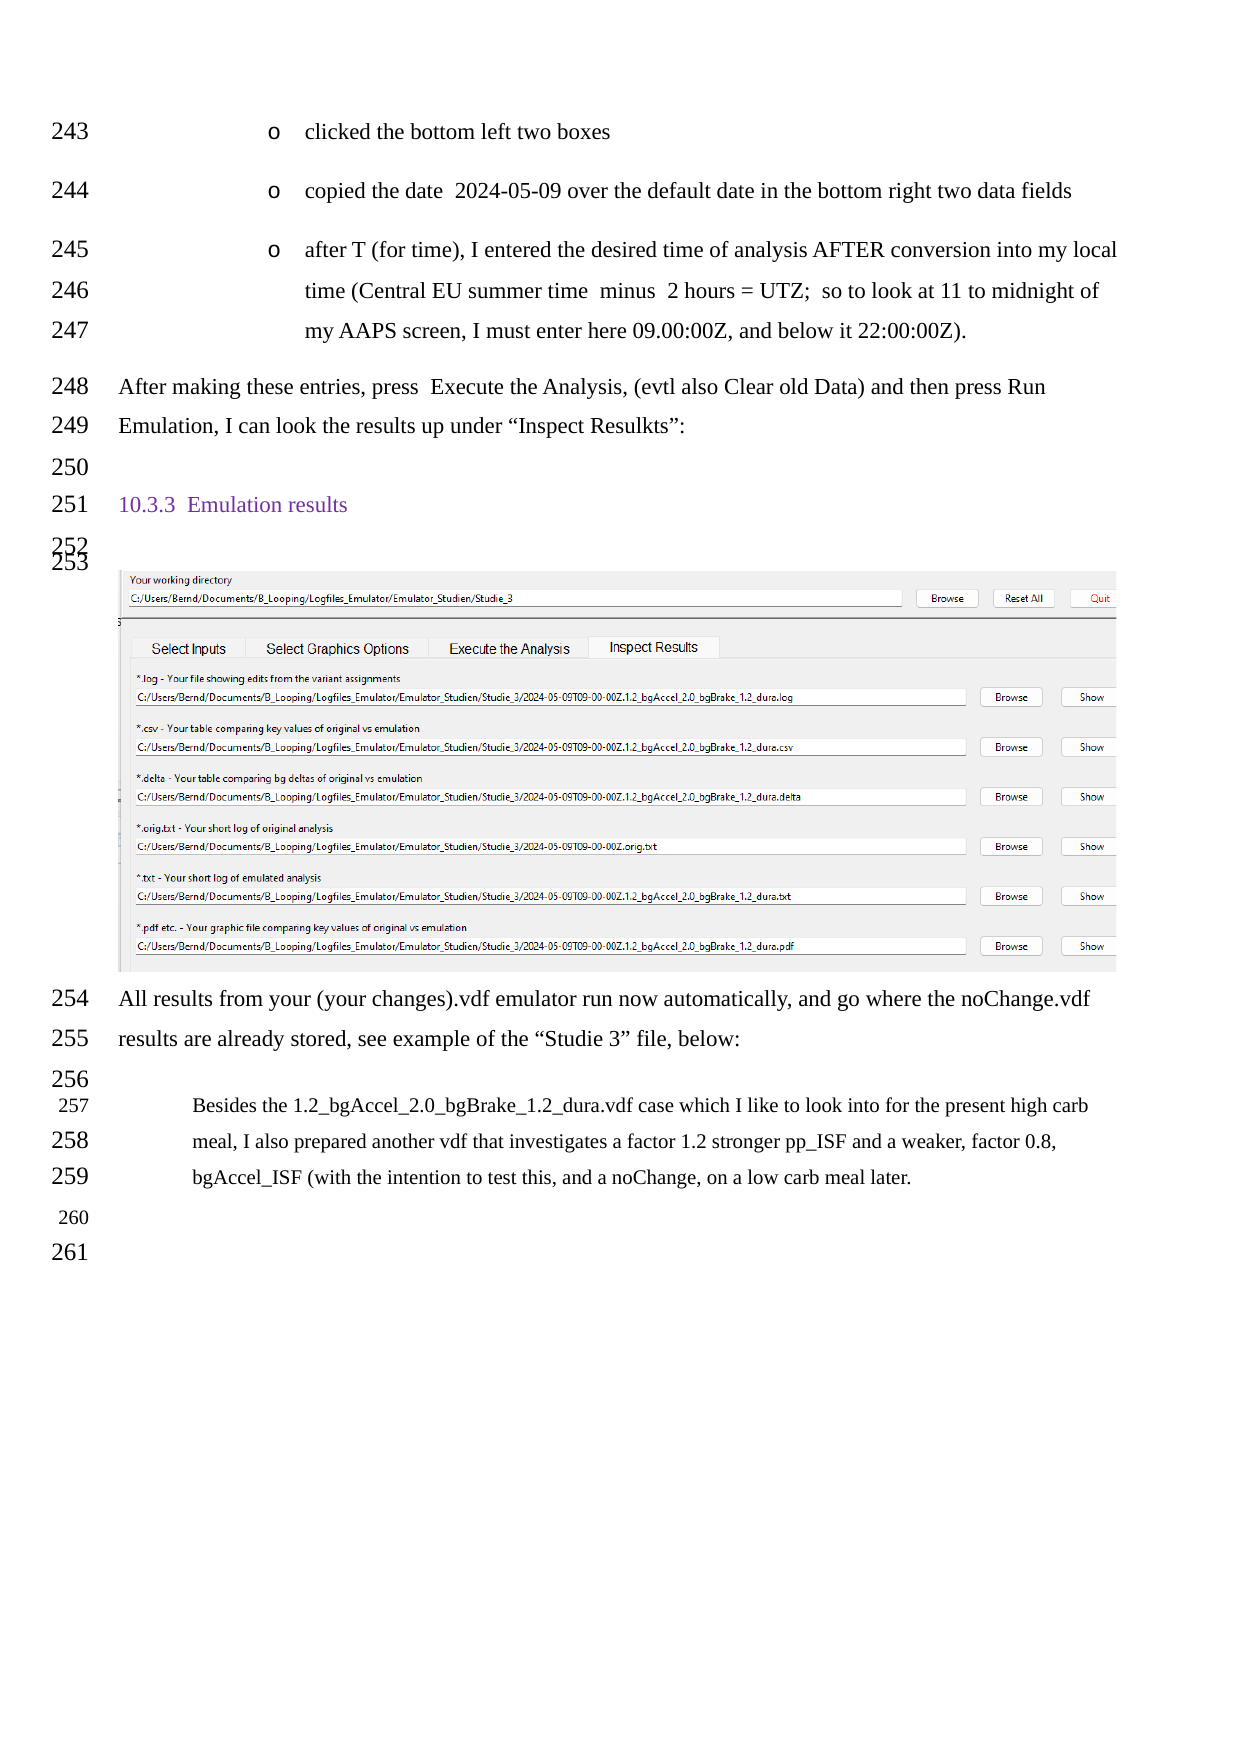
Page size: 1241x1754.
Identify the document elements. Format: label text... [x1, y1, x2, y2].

text Besides the 1.2_bgAccel_2.0_bgBrake_1.2_dura.vdf case which I like to look into for the present high carb meal, I also prepared another vdf that investigates a factor 1.2 stronger pp_ISF and a weaker, factor 0.8, bgAccel_ISF (with the intention to test this, and a noChange, on a low carb meal later. [192, 1093, 1122, 1189]
text After making these entries, press Execute the Analysis, (evtl also Clear old Data) and then press Run Emulation, I can look the results up under “Inspect Resulkts”: [118, 373, 1122, 439]
list copied the date 2024-05-09 over the default date in the bottom right two data fields [267, 177, 1122, 205]
list after T (for time), I entered the desired time of analysis AFTER conversion into my local time (Central EU summer time minus 2 hours = UTZ; so to look at 11 to midnight of my AAPS screen, I must enter here 09.00:00Z, and below it 22:00:00Z). [267, 236, 1122, 343]
text All results from your (your changes).vdf emulator run now automatically, and go where the noChange.vdf results are already stored, see example of the “Studie 3” file, below: [118, 985, 1122, 1051]
text 10.3.3 Emulation results [118, 491, 1122, 518]
list clicked the bottom left two boxes [267, 118, 1122, 146]
